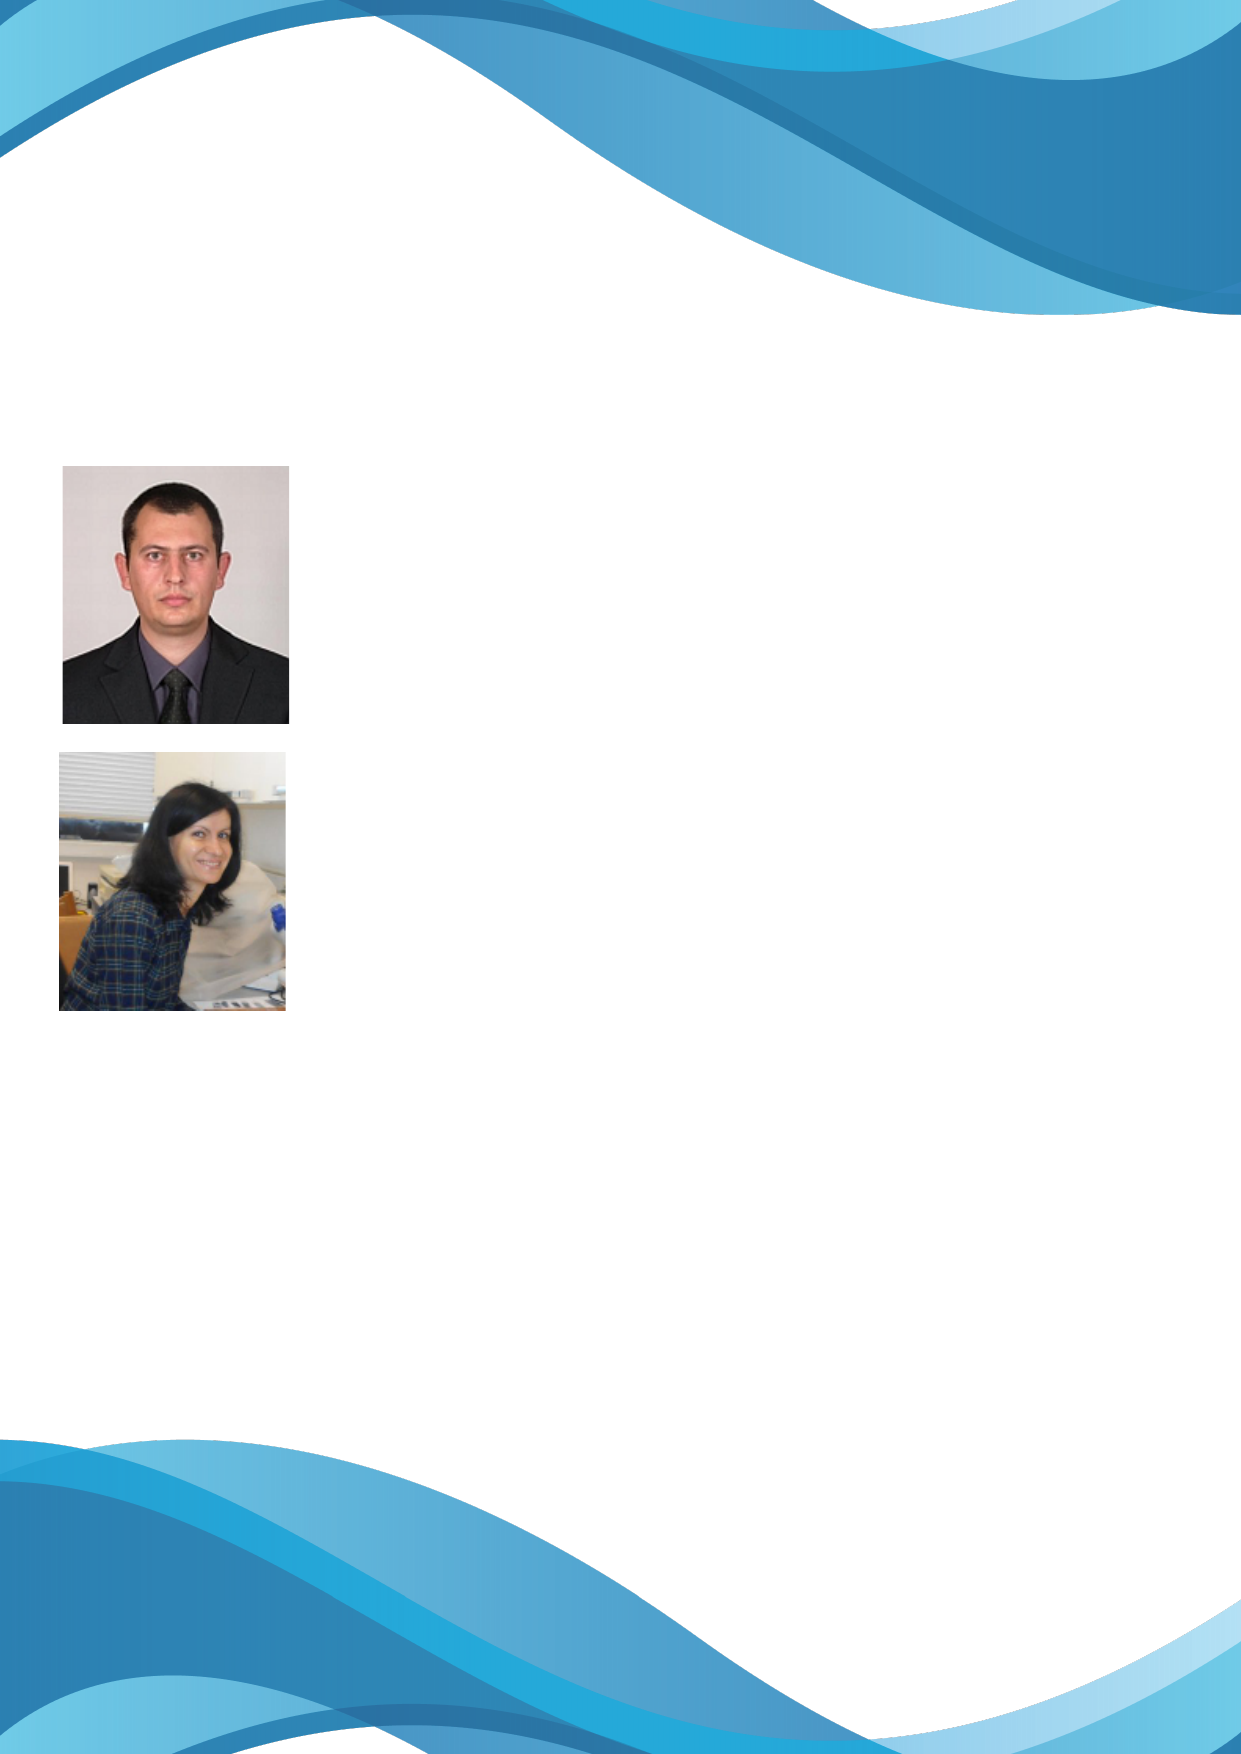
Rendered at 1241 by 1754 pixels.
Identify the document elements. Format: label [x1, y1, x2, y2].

table_header [329, 459, 1183, 1039]
table_cell [58, 753, 329, 1039]
picture [62, 466, 290, 724]
picture [59, 752, 286, 1011]
table_header [58, 459, 329, 752]
